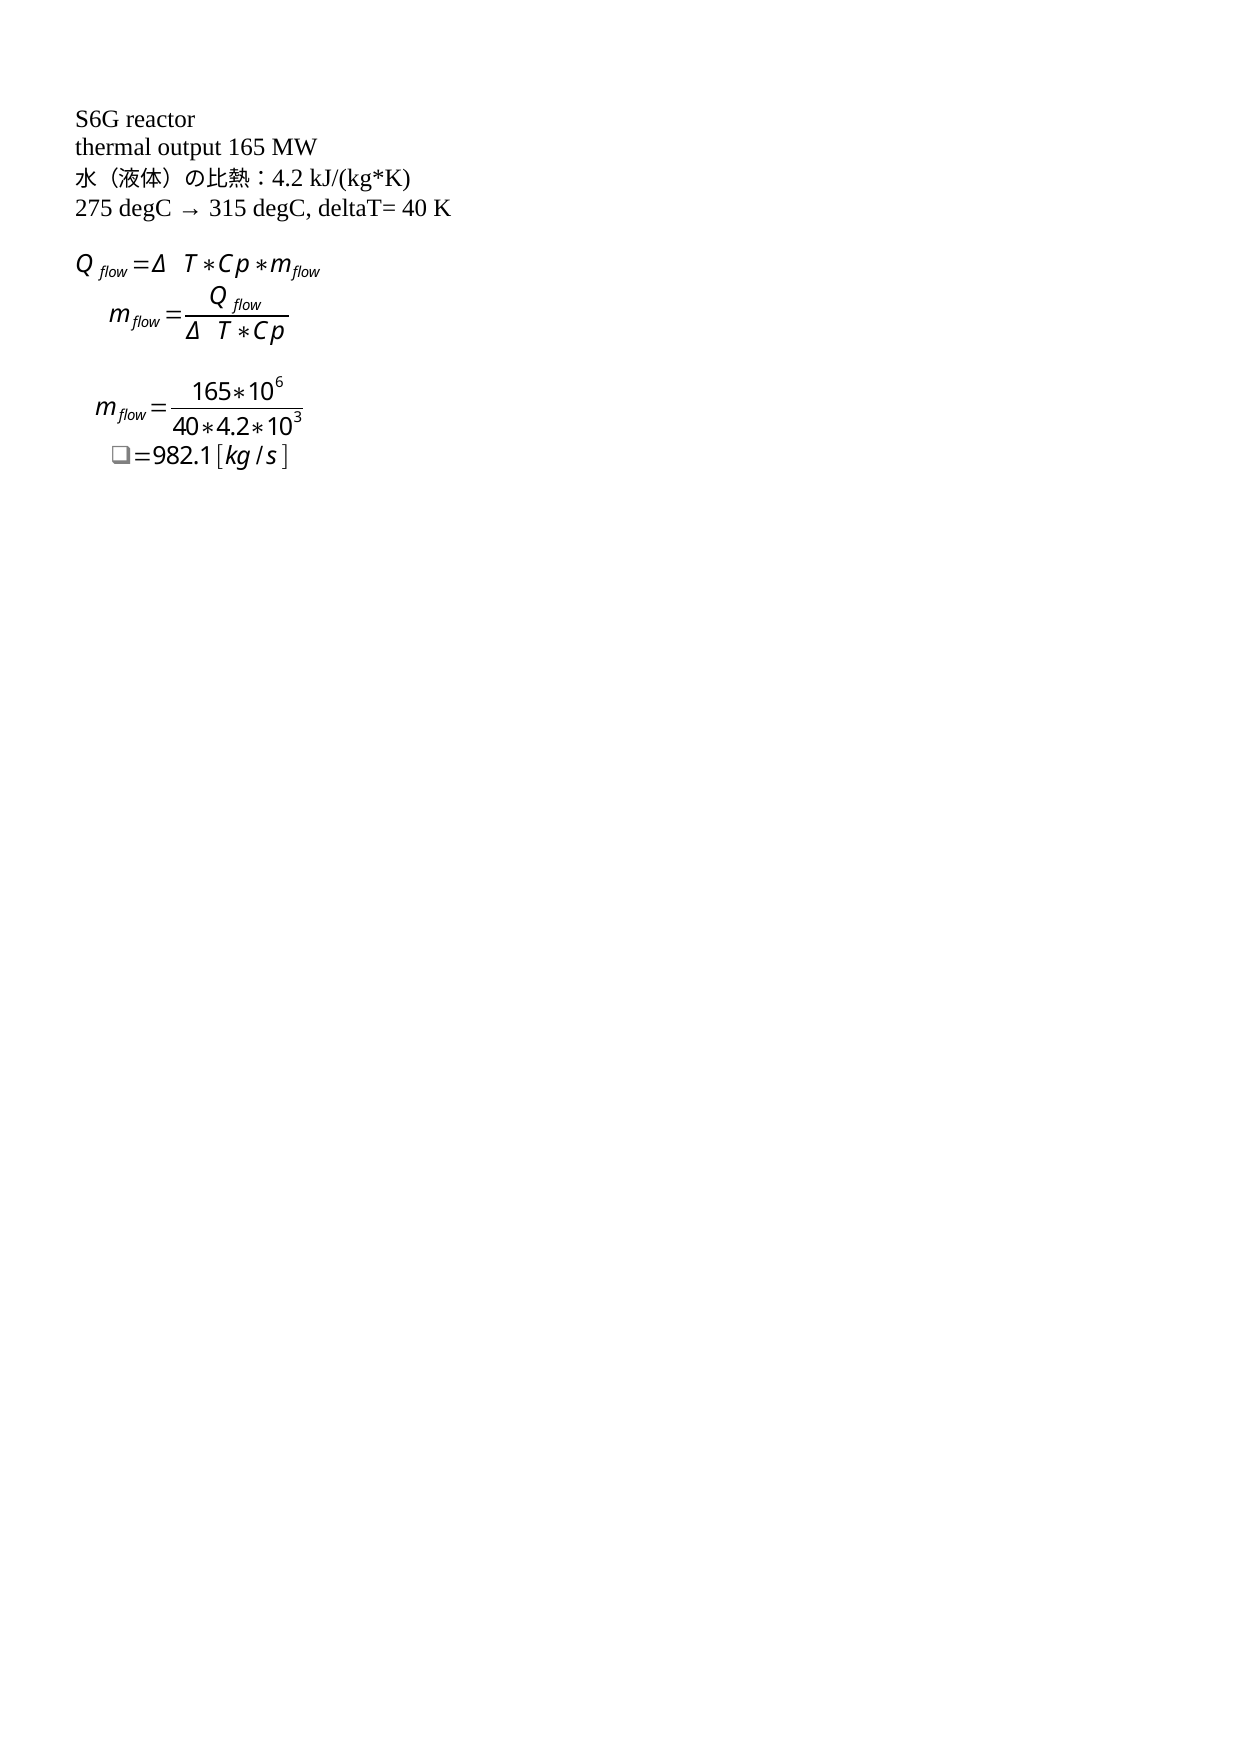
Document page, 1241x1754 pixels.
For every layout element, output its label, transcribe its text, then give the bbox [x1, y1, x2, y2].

text 水（液体）の比熱：4.2 kJ/(kg*K) [75, 161, 1165, 193]
text 275 degC → 315 degC, deltaT= 40 K [75, 193, 1165, 222]
text thermal output 165 MW [75, 132, 1165, 161]
text S6G reactor [75, 104, 1165, 132]
